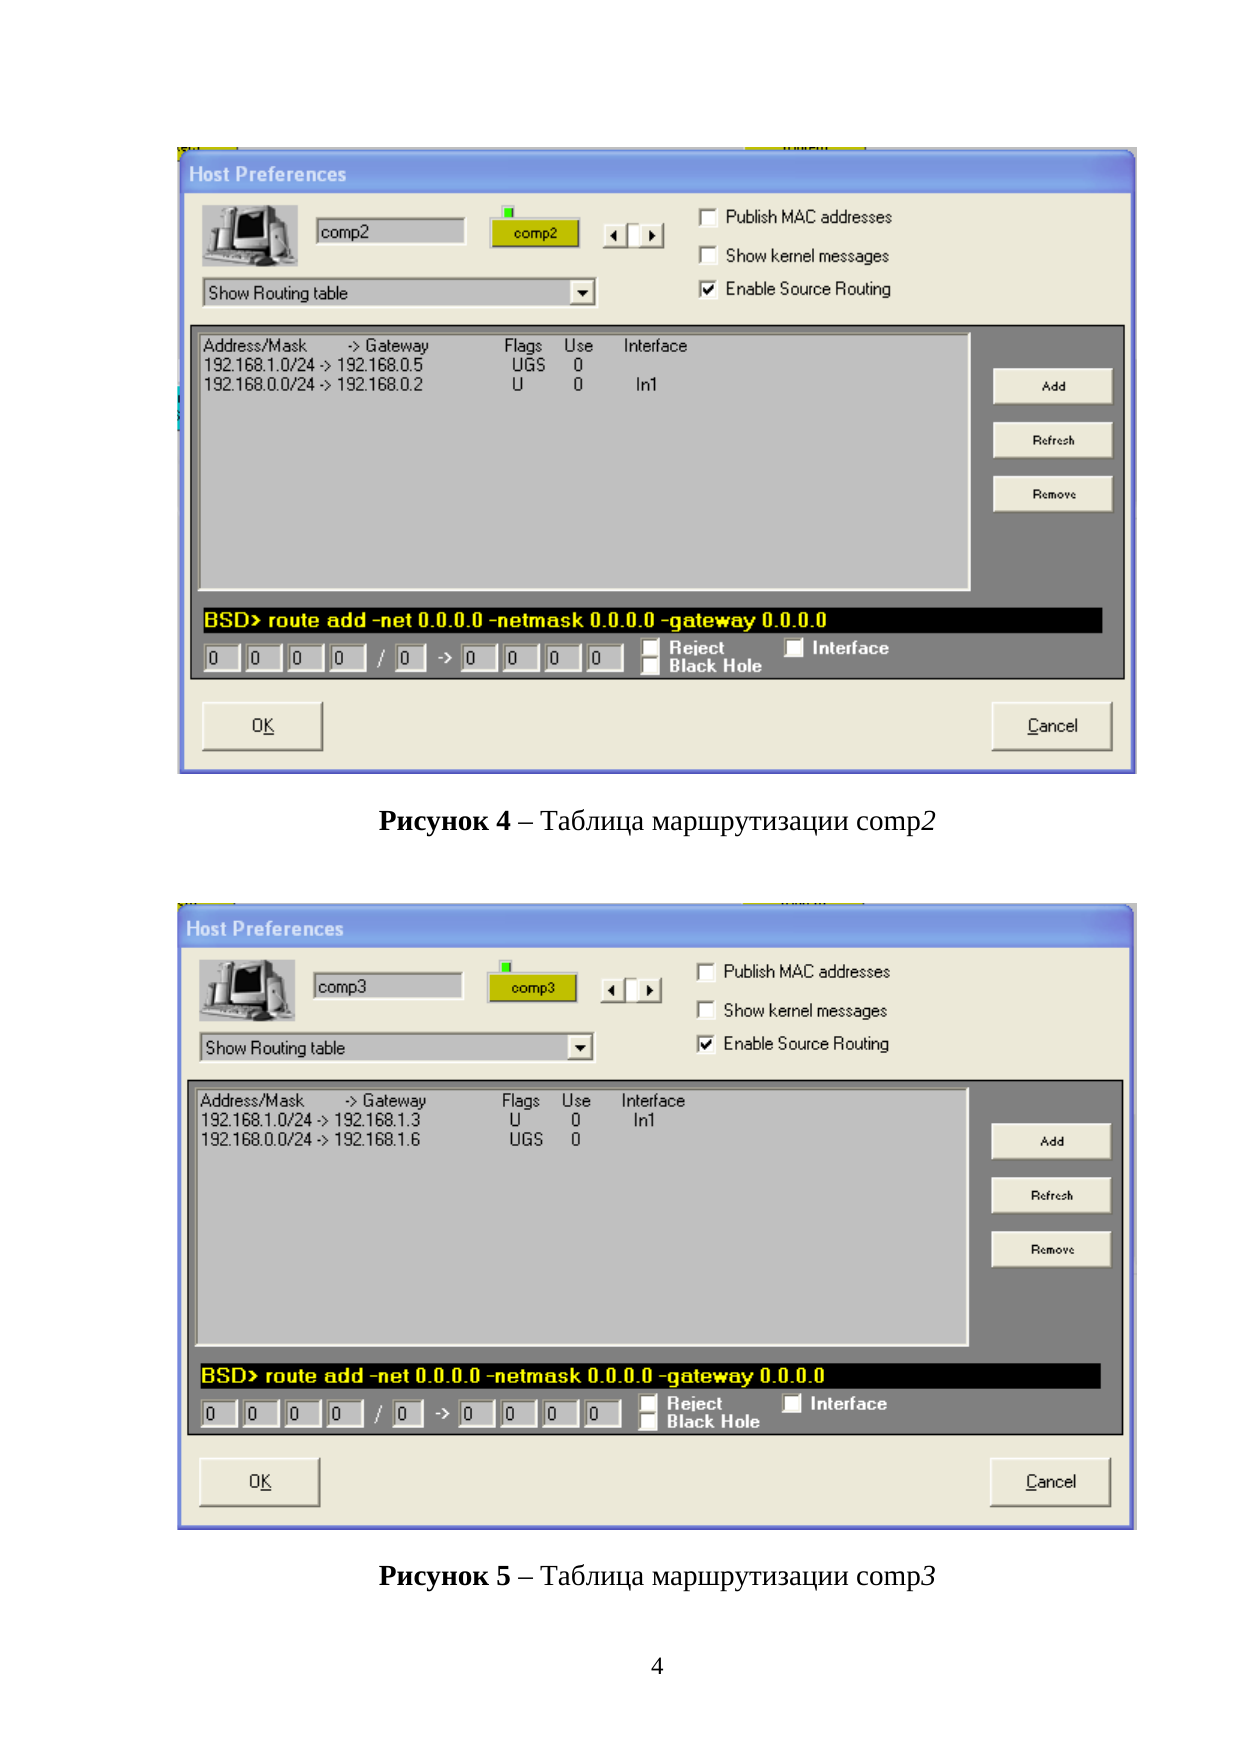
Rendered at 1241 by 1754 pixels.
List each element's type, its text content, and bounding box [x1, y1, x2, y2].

text Рисунок 5 – Таблица маршрутизации comp3 [177, 1558, 1137, 1592]
text Рисунок 4 – Таблица маршрутизации comp2 [177, 803, 1137, 836]
picture [177, 903, 1137, 1530]
picture [177, 147, 1137, 774]
